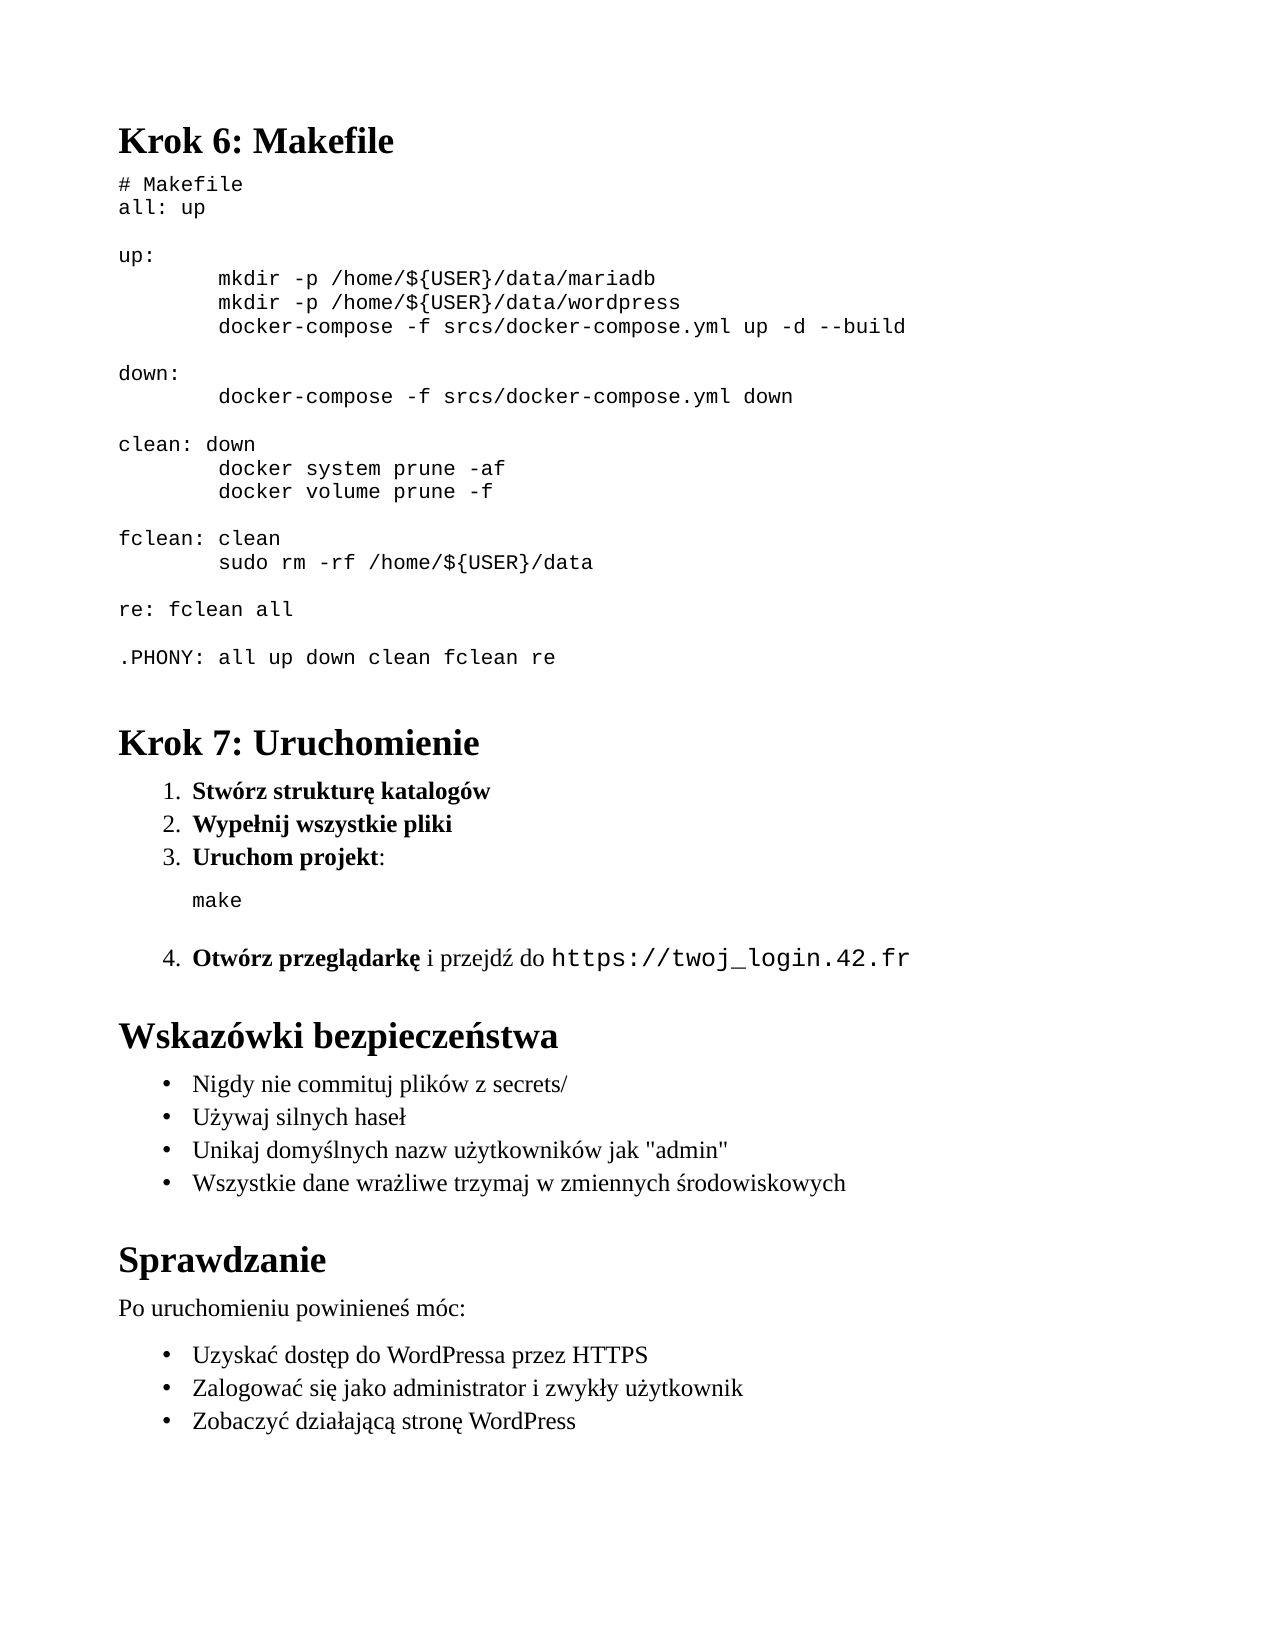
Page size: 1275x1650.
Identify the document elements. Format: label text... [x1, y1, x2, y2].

text docker system prune -af [118, 457, 1157, 481]
text mkdir -p /home/${USER}/data/mariadb [118, 268, 1157, 292]
list Zobaczyć działającą stronę WordPress [162, 1406, 1157, 1435]
list Unikaj domyślnych nazw użytkowników jak "admin" [162, 1136, 1157, 1164]
text # Makefile [118, 174, 1157, 197]
list Uzyskać dostęp do WordPressa przez HTTPS [162, 1340, 1157, 1369]
text down: [118, 363, 1157, 387]
subtitle Krok 7: Uruchomienie [118, 721, 1157, 764]
list Uruchom projekt: [162, 842, 1157, 871]
text Po uruchomieniu powinieneś móc: [118, 1293, 1157, 1321]
subtitle Sprawdzanie [118, 1237, 1157, 1280]
text re: fclean all [118, 599, 1157, 623]
text fclean: clean [118, 528, 1157, 552]
text docker-compose -f srcs/docker-compose.yml up -d --build [118, 316, 1157, 339]
text sudo rm -rf /home/${USER}/data [118, 552, 1157, 576]
list make [162, 890, 1157, 913]
text mkdir -p /home/${USER}/data/wordpress [118, 292, 1157, 316]
text all: up [118, 197, 1157, 221]
list Stwórz strukturę katalogów [162, 776, 1157, 805]
subtitle Krok 6: Makefile [118, 118, 1157, 161]
list Zalogować się jako administrator i zwykły użytkownik [162, 1373, 1157, 1402]
subtitle Wskazówki bezpieczeństwa [118, 1014, 1157, 1057]
text up: [118, 245, 1157, 268]
list Otwórz przeglądarkę i przejdź do https://twoj_login.42.fr [162, 943, 1157, 974]
text .PHONY: all up down clean fclean re [118, 647, 1157, 670]
list Używaj silnych haseł [162, 1102, 1157, 1131]
list Nigdy nie commituj plików z secrets/ [162, 1069, 1157, 1098]
text clean: down [118, 434, 1157, 457]
text docker volume prune -f [118, 481, 1157, 505]
list Wszystkie dane wrażliwe trzymaj w zmiennych środowiskowych [162, 1168, 1157, 1197]
list Wypełnij wszystkie pliki [162, 809, 1157, 838]
text docker-compose -f srcs/docker-compose.yml down [118, 387, 1157, 410]
